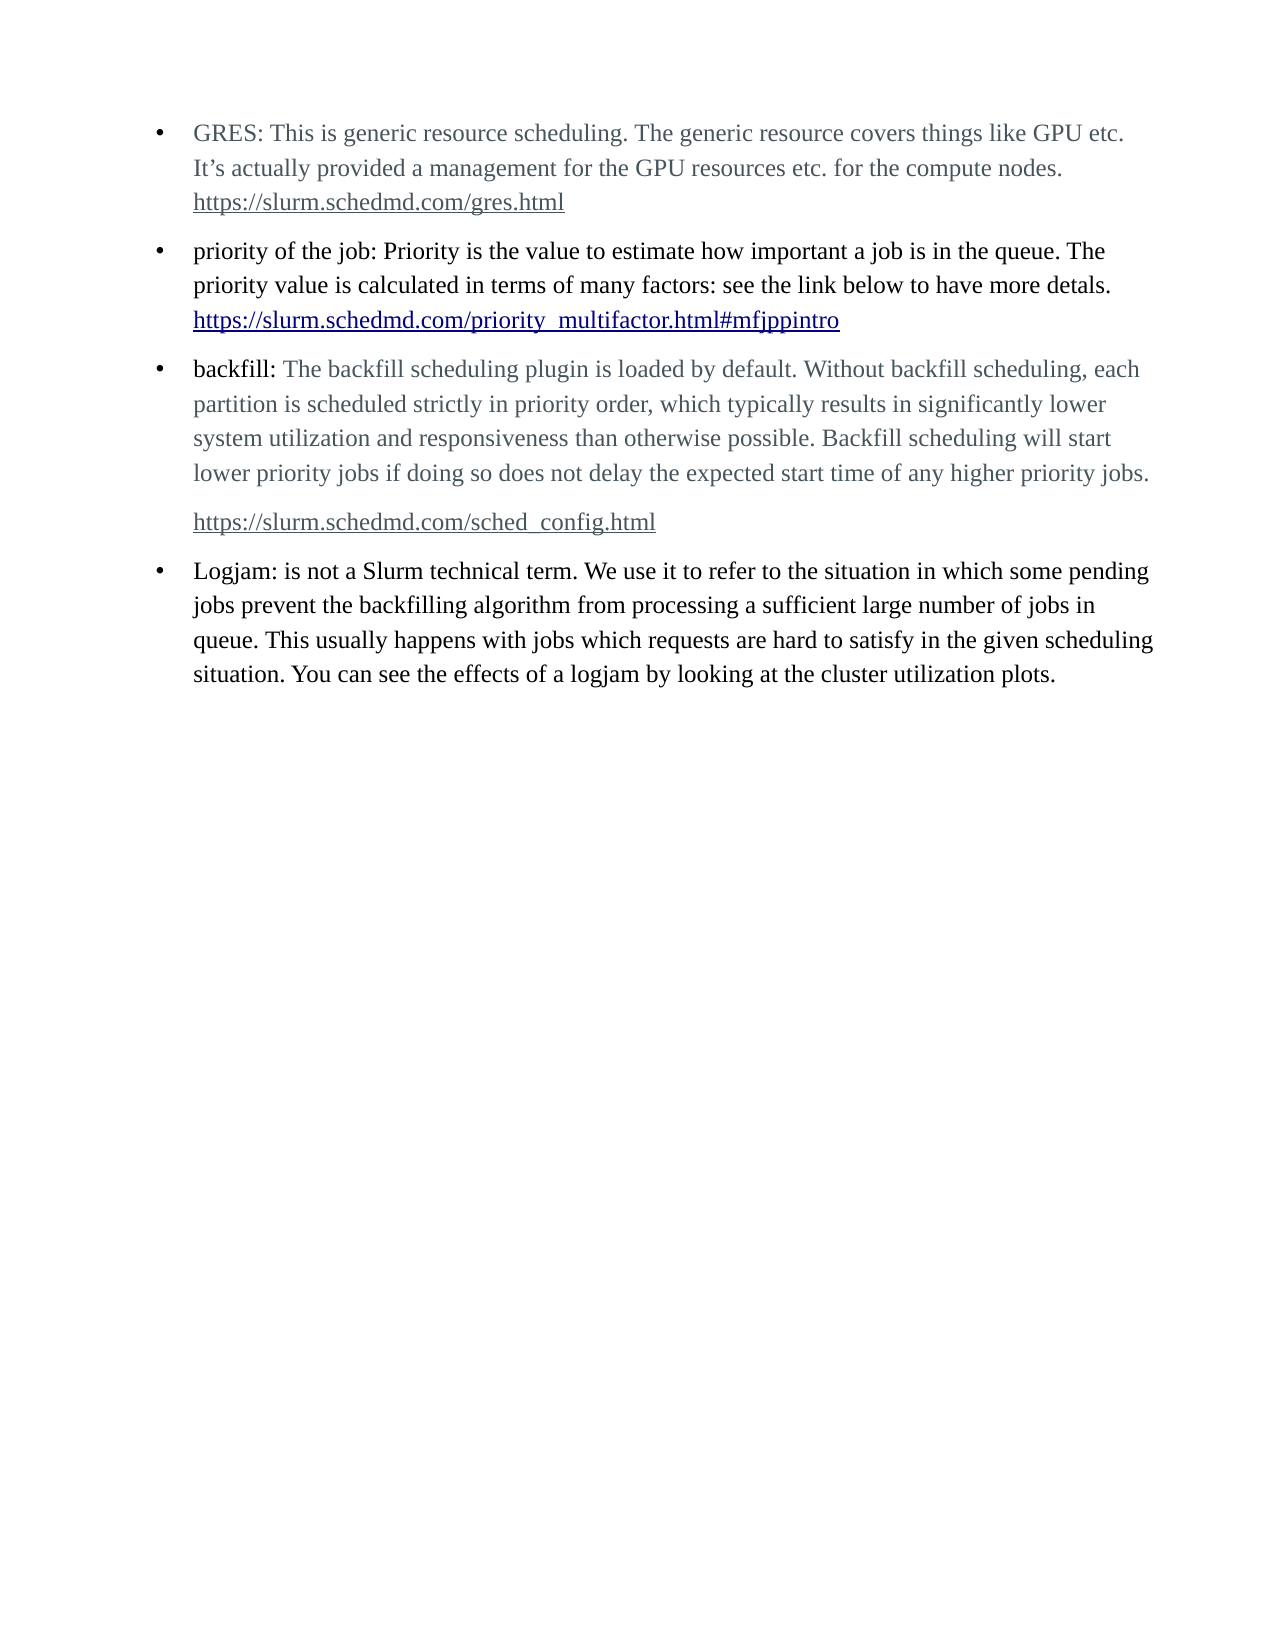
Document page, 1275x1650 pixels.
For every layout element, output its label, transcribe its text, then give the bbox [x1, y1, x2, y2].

list Logjam: is not a Slurm technical term. We use it to refer to the situation in which some pending jobs prevent the backfilling algorithm from processing a sufficient large number of jobs in queue. This usually happens with jobs which requests are hard to satisfy in the given scheduling situation. You can see the effects of a logjam by looking at the cluster utilization plots. [156, 556, 1157, 688]
list GRES: This is generic resource scheduling. The generic resource covers things like GPU etc. It’s actually provided a management for the GPU resources etc. for the compute nodes. https://slurm.schedmd.com/gres.html [156, 118, 1157, 216]
list backfill: The backfill scheduling plugin is loaded by default. Without backfill scheduling, each partition is scheduled strictly in priority order, which typically results in significantly lower system utilization and responsiveness than otherwise possible. Backfill scheduling will start lower priority jobs if doing so does not delay the expected start time of any higher priority jobs. [156, 354, 1157, 486]
list https://slurm.schedmd.com/sched_config.html [156, 507, 1157, 535]
list priority of the job: Priority is the value to estimate how important a job is in the queue. The priority value is calculated in terms of many factors: see the link below to have more detals. https://slurm.schedmd.com/priority_multifactor.html#mfjppintro [156, 236, 1157, 334]
